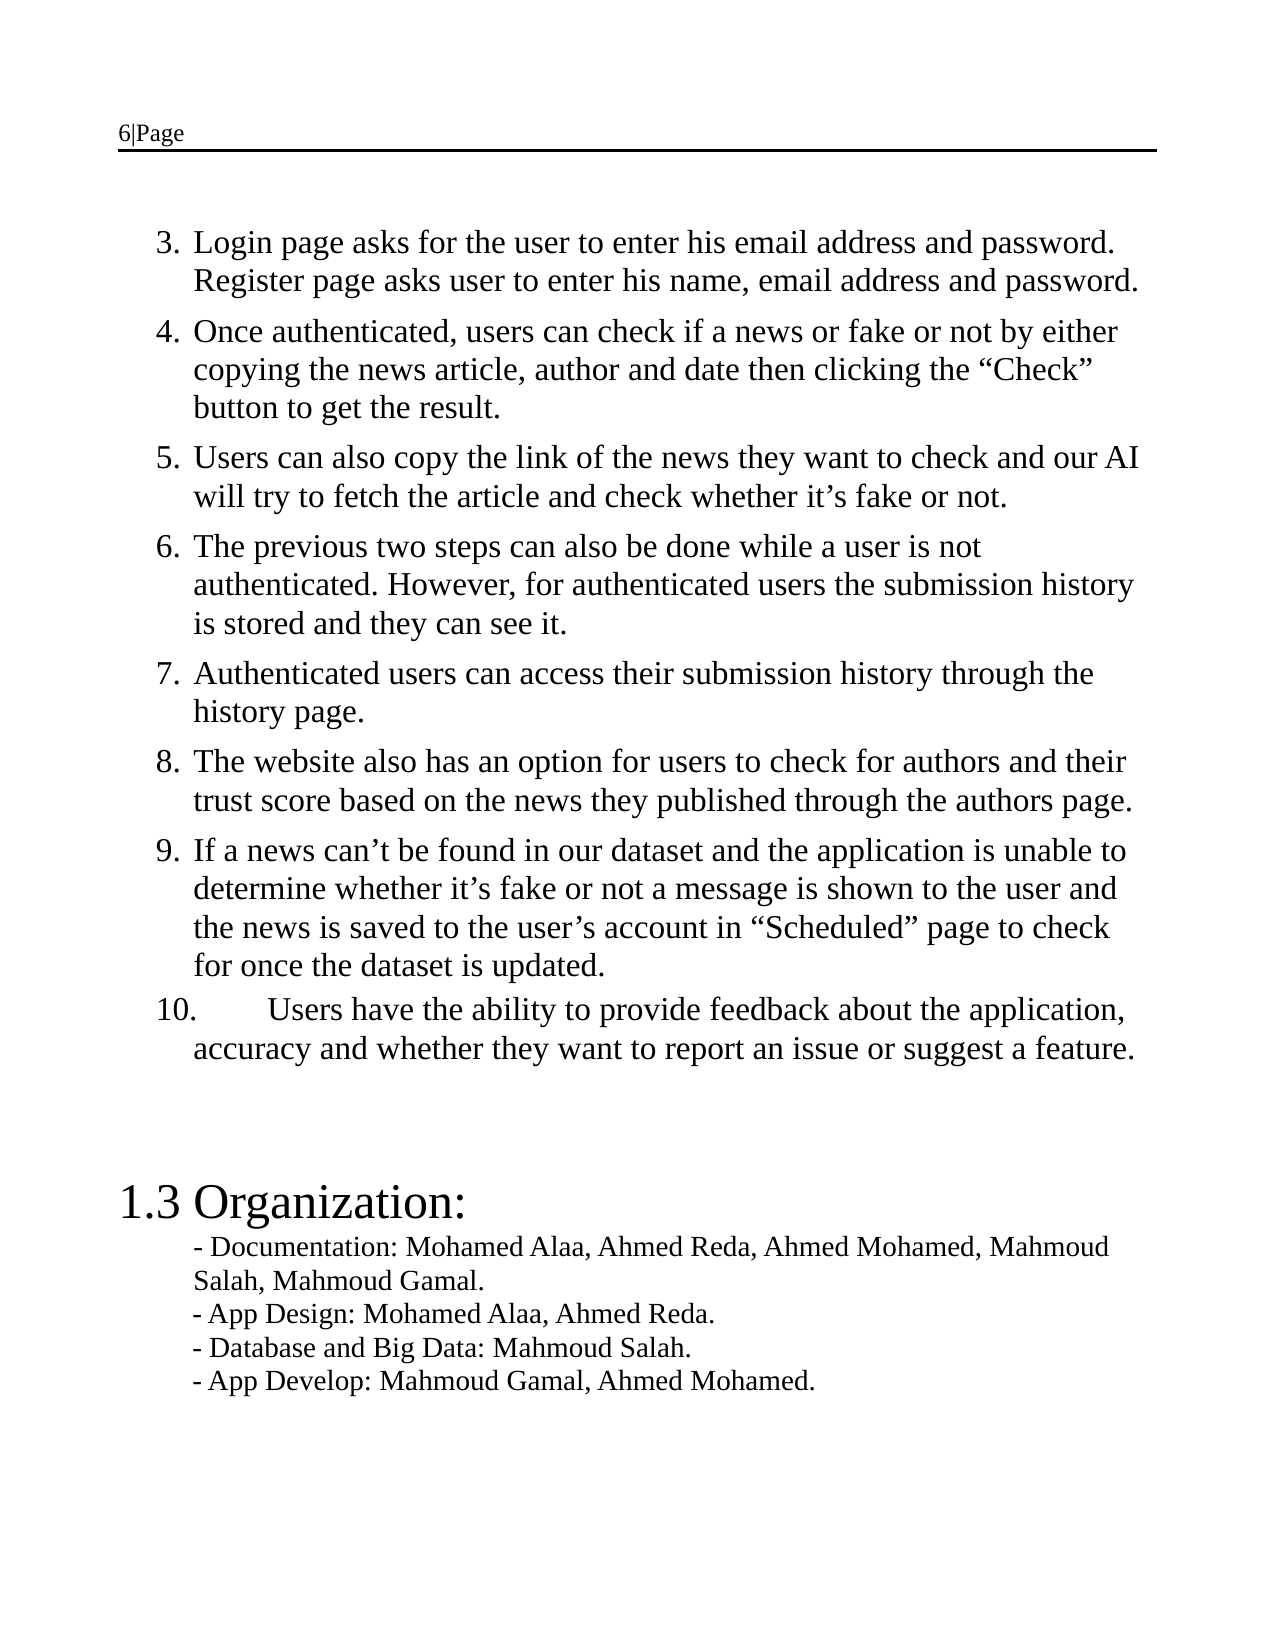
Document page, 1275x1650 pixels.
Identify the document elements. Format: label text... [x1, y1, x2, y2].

list Users have the ability to provide feedback about the application, accuracy and whether they want to report an issue or suggest a feature. [156, 989, 1157, 1066]
list Users can also copy the link of the news they want to check and our AI will try to fetch the article and check whether it’s fake or not. [156, 438, 1157, 514]
text - Documentation: Mohamed Alaa, Ahmed Reda, Ahmed Mohamed, Mahmoud Salah, Mahmoud Gamal. [193, 1229, 1157, 1296]
list Authenticated users can access their submission history through the history page. [156, 653, 1157, 730]
text - App Design: Mohamed Alaa, Ahmed Reda. [118, 1296, 1157, 1330]
text 6|Page [118, 118, 1157, 149]
list Once authenticated, users can check if a news or fake or not by either copying the news article, author and date then clicking the “Check” button to get the result. [156, 311, 1157, 426]
list Login page asks for the user to enter his email address and password. Register page asks user to enter his name, email address and password. [156, 222, 1157, 299]
list The previous two steps can also be done while a user is not authenticated. However, for authenticated users the submission history is stored and they can see it. [156, 526, 1157, 641]
list If a news can’t be found in our dataset and the application is unable to determine whether it’s fake or not a message is shown to the user and the news is saved to the user’s account in “Scheduled” page to check for once the dataset is updated. [156, 830, 1157, 984]
text - App Develop: Mahmoud Gamal, Ahmed Mohamed. [118, 1363, 1157, 1397]
text - Database and Big Data: Mahmoud Salah. [118, 1330, 1157, 1363]
list The website also has an option for users to check for authors and their trust score based on the news they published through the authors page. [156, 742, 1157, 818]
text 1.3 Organization: [118, 1172, 1157, 1229]
